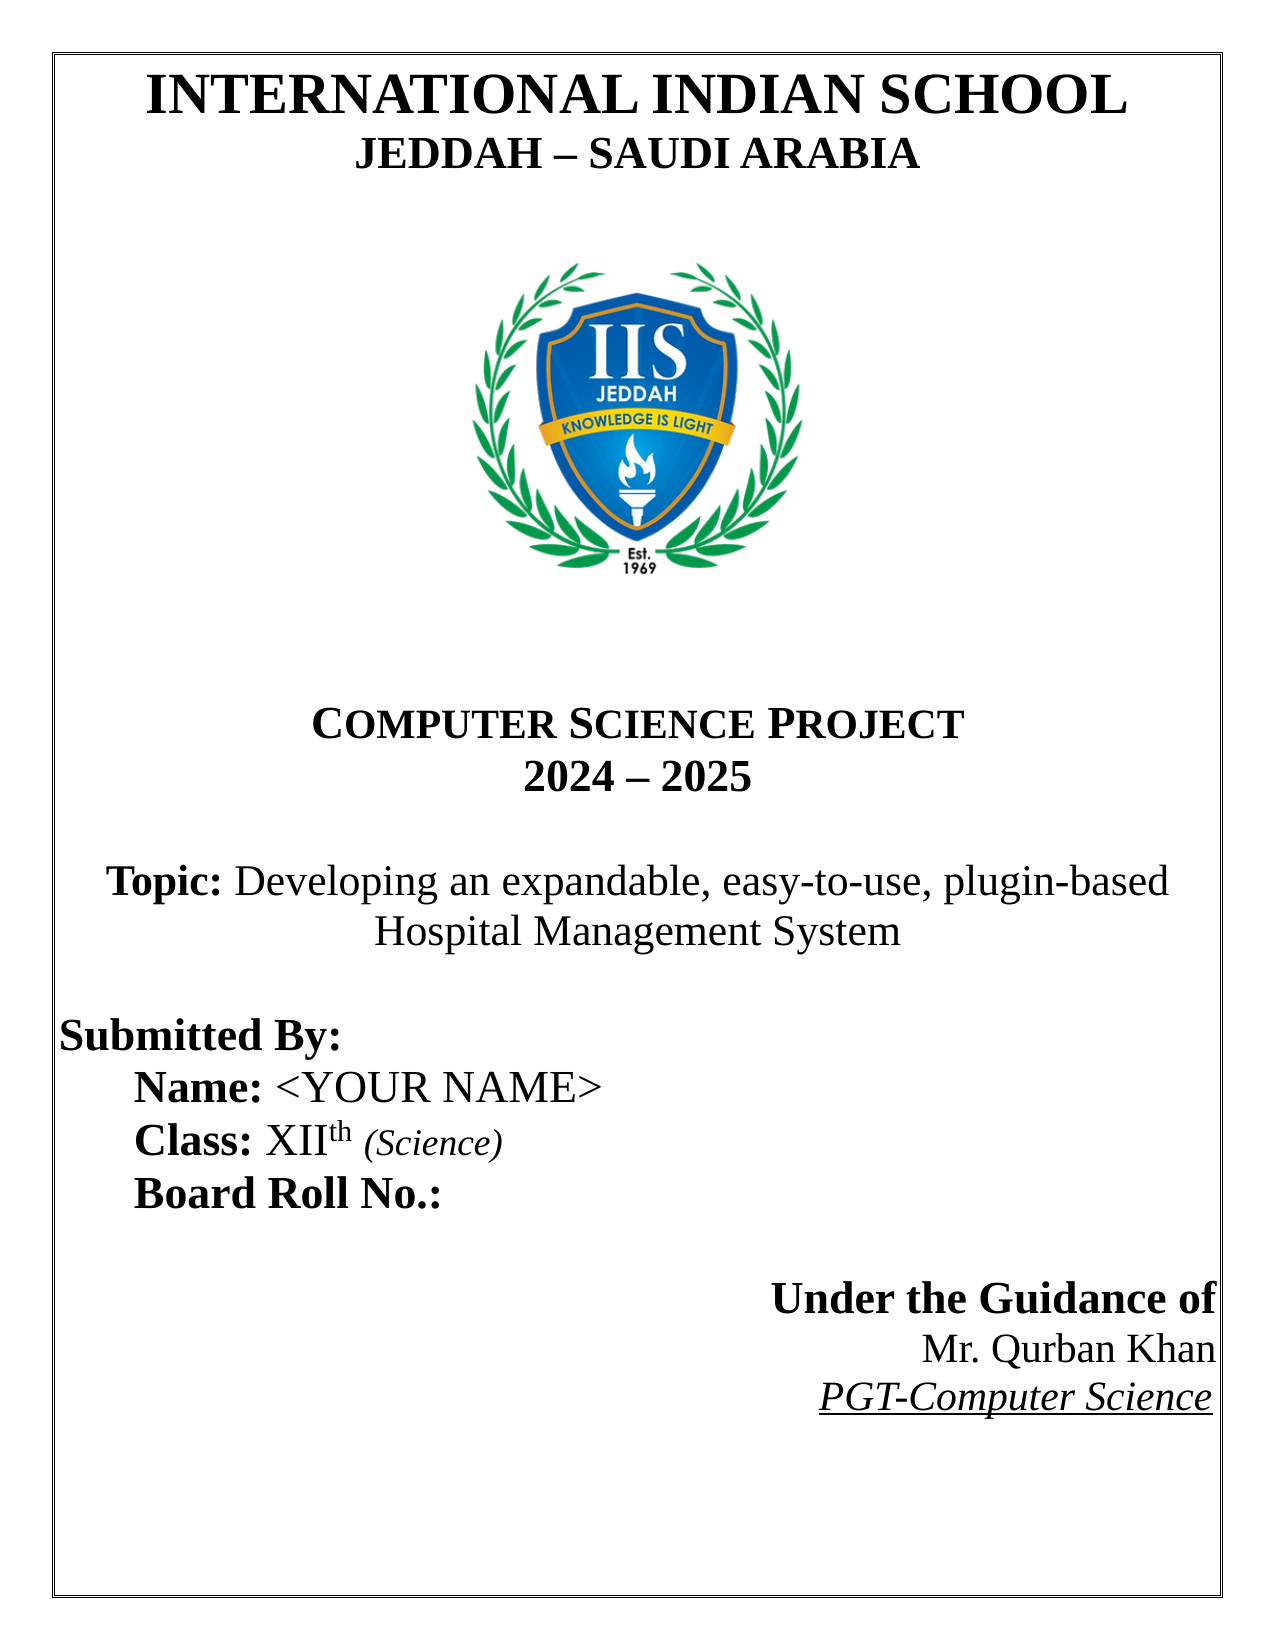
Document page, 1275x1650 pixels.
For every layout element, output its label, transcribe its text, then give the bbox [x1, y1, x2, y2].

text 2024 – 2025 [59, 749, 1216, 801]
text INTERNATIONAL INDIAN SCHOOL [59, 59, 1216, 126]
text Board Roll No.: [59, 1166, 1216, 1218]
text Submitted By: [59, 1007, 1216, 1060]
text COMPUTER SCIENCE PROJECT [59, 696, 1216, 749]
text PGT-Computer Science [59, 1372, 1216, 1419]
text Class: XIIth (Science) [59, 1113, 1216, 1166]
text Mr. Qurban Khan [59, 1324, 1216, 1372]
text Under the Guidance of [59, 1271, 1216, 1324]
text JEDDAH – SAUDI ARABIA [59, 126, 1216, 178]
text Name: <YOUR NAME> [59, 1060, 1216, 1113]
text Topic: Developing an expandable, easy-to-use, plugin-based Hospital Management System [59, 854, 1216, 955]
